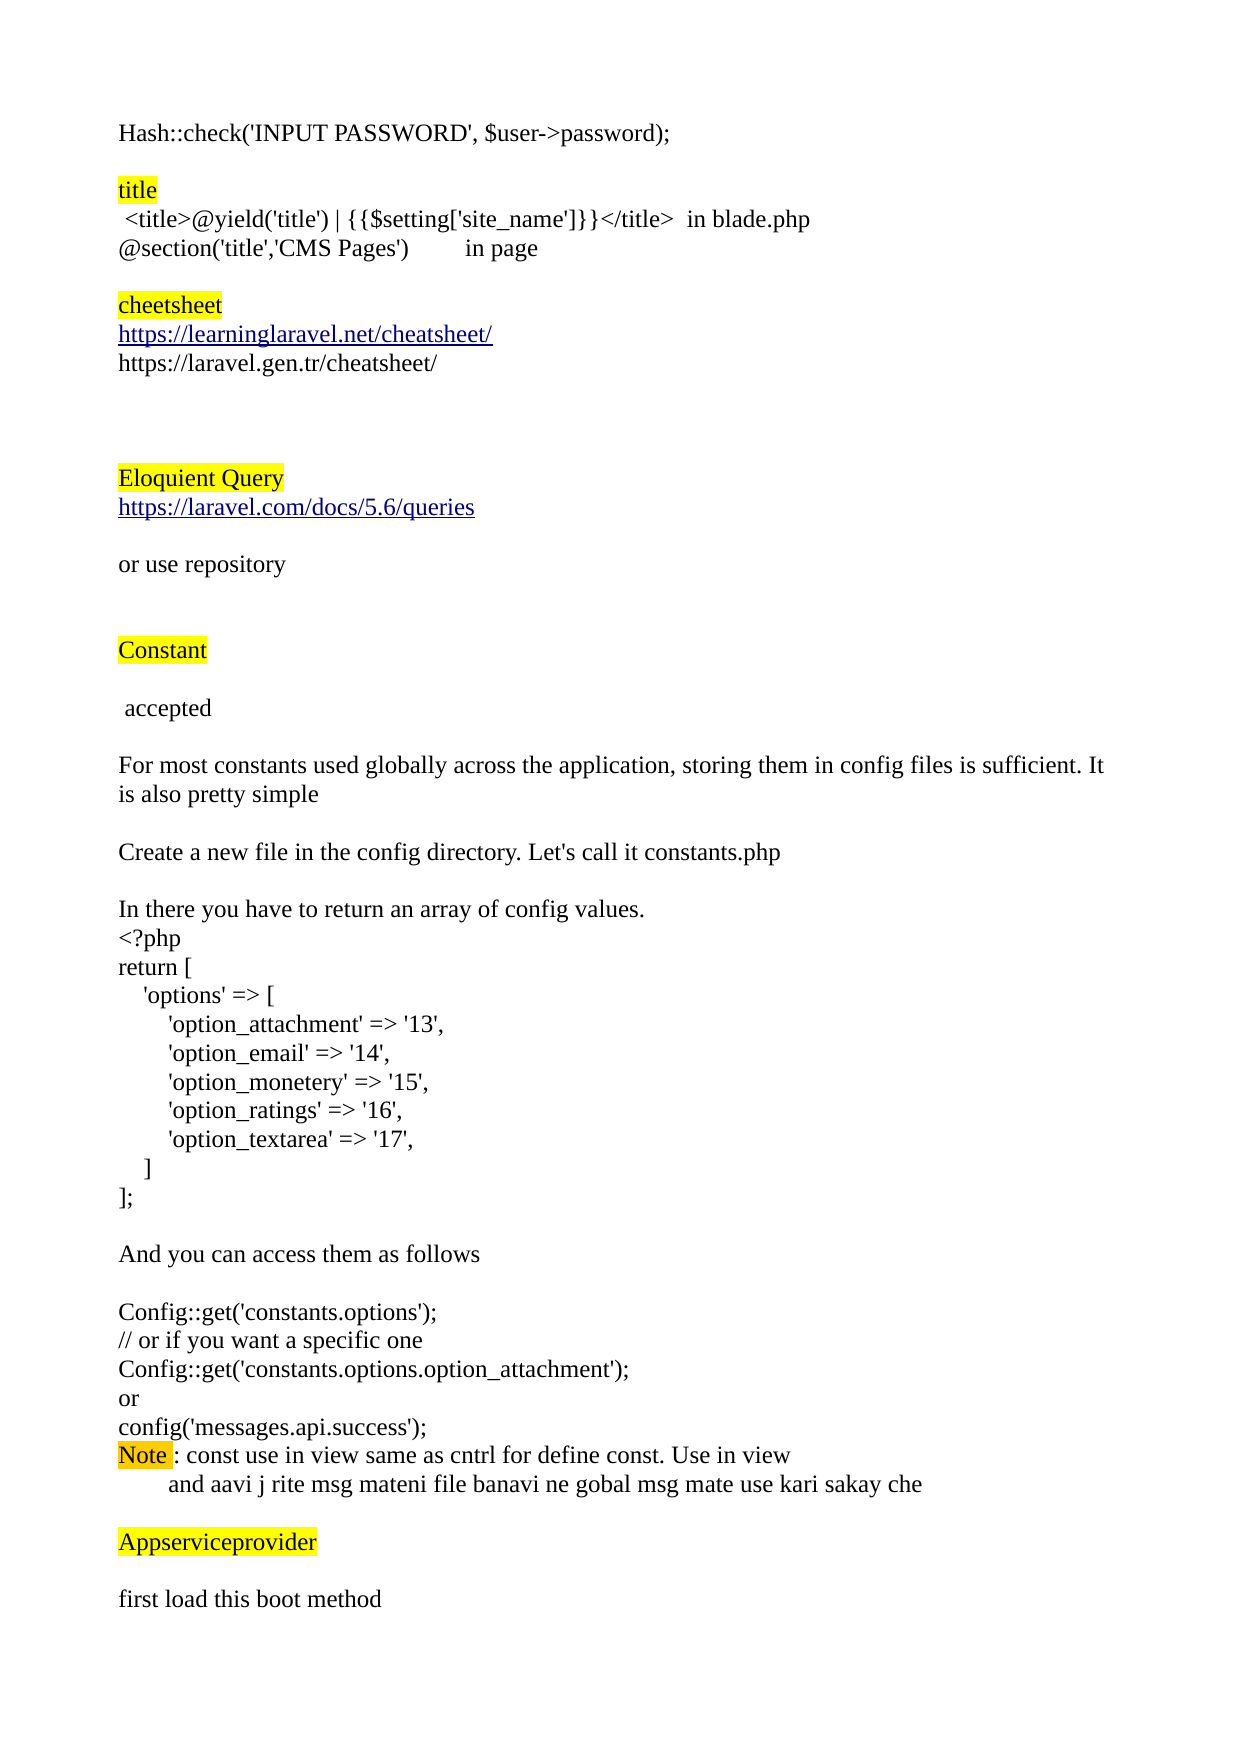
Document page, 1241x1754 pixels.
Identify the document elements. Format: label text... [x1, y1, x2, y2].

text return [ [118, 952, 1122, 981]
text For most constants used globally across the application, storing them in config files is sufficient. It is also pretty simple [118, 751, 1122, 808]
text Appserviceprovider [118, 1527, 1122, 1556]
text cheetsheet [118, 291, 1122, 319]
text Create a new file in the config directory. Let's call it constants.php [118, 837, 1122, 866]
text https://laravel.com/docs/5.6/queries [118, 492, 1122, 521]
text <?php [118, 923, 1122, 952]
text title [118, 176, 1122, 204]
text https://laravel.gen.tr/cheatsheet/ [118, 348, 1122, 377]
text 'option_ratings' => '16', [118, 1096, 1122, 1124]
text or use repository [118, 549, 1122, 578]
text And you can access them as follows [118, 1239, 1122, 1268]
text 'option_attachment' => '13', [118, 1009, 1122, 1038]
text and aavi j rite msg mateni file banavi ne gobal msg mate use kari sakay che [118, 1469, 1122, 1498]
text Config::get('constants.options.option_attachment'); [118, 1354, 1122, 1383]
text @section('title','CMS Pages') in page [118, 233, 1122, 262]
text Hash::check('INPUT PASSWORD', $user->password); [118, 118, 1122, 147]
text config('messages.api.success'); [118, 1412, 1122, 1441]
text 'options' => [ [118, 981, 1122, 1009]
text or [118, 1383, 1122, 1412]
text In there you have to return an array of config values. [118, 894, 1122, 923]
text ]; [118, 1182, 1122, 1211]
text 'option_email' => '14', [118, 1038, 1122, 1067]
text first load this boot method [118, 1584, 1122, 1613]
text 'option_textarea' => '17', [118, 1124, 1122, 1153]
text ] [118, 1153, 1122, 1182]
text https://learninglaravel.net/cheatsheet/ [118, 319, 1122, 348]
text 'option_monetery' => '15', [118, 1067, 1122, 1096]
text Config::get('constants.options'); [118, 1297, 1122, 1326]
text Constant [118, 636, 1122, 664]
text // or if you want a specific one [118, 1326, 1122, 1354]
text Note : const use in view same as cntrl for define const. Use in view [118, 1441, 1122, 1469]
text Eloquient Query [118, 463, 1122, 492]
text accepted [118, 693, 1122, 722]
text <title>@yield('title') | {{$setting['site_name']}}</title> in blade.php [118, 204, 1122, 233]
